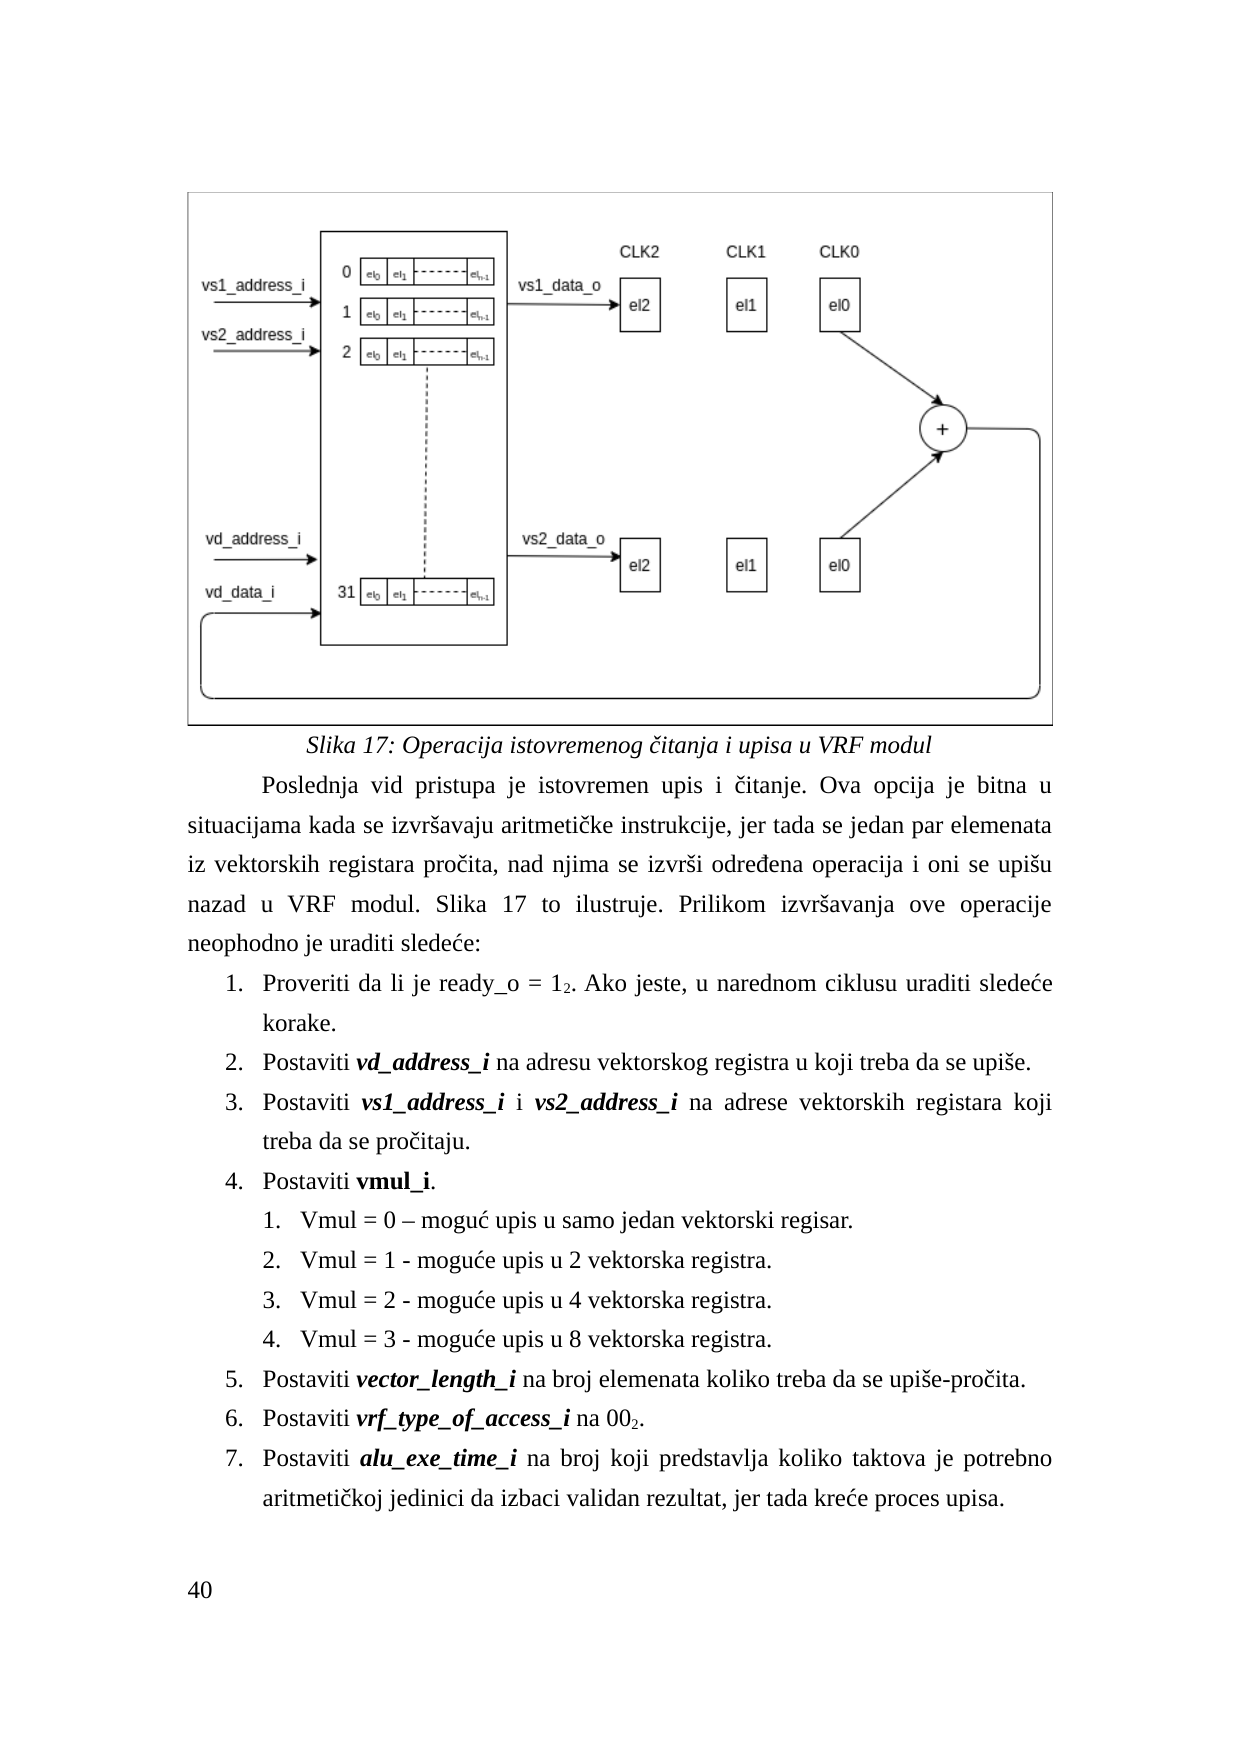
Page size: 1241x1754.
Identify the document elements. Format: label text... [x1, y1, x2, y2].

list Postaviti vector_length_i na broj elemenata koliko treba da se upiše-pročita. [225, 1364, 1053, 1393]
list Postaviti alu_exe_time_i na broj koji predstavlja koliko taktova je potrebno aritmetičkoj jedinici da izbaci validan rezultat, jer tada kreće proces upisa. [225, 1443, 1053, 1511]
list Postaviti vs1_address_i i vs2_address_i na adrese vektorskih registara koji treba da se pročitaju. [225, 1087, 1053, 1155]
list Postaviti vmul_i. [225, 1166, 1053, 1195]
list Proveriti da li je ready_o = 12. Ako jeste, u narednom ciklusu uraditi sledeće korake. [225, 968, 1053, 1036]
text Poslednja vid pristupa je istovremen upis i čitanje. Ova opcija je bitna u situacijama kada se izvršavaju aritmetičke instrukcije, jer tada se jedan par elemenata iz vektorskih registara pročita, nad njima se izvrši određena operacija i oni se upišu nazad u VRF modul. Slika 17 to ilustruje. Prilikom izvršavanja ove operacije neophodno je uraditi sledeće: [187, 759, 1053, 957]
list Postaviti vrf_type_of_access_i na 002. [225, 1403, 1053, 1432]
text Slika 17: Operacija istovremenog čitanja i upisa u VRF modul [187, 726, 1053, 759]
list Vmul = 0 – moguć upis u samo jedan vektorski regisar. [262, 1206, 1053, 1234]
text [187, 179, 1053, 192]
picture [187, 192, 1053, 726]
list Vmul = 1 - moguće upis u 2 vektorska registra. [262, 1245, 1053, 1274]
list Vmul = 3 - moguće upis u 8 vektorska registra. [262, 1324, 1053, 1353]
list Vmul = 2 - moguće upis u 4 vektorska registra. [262, 1285, 1053, 1313]
list Postaviti vd_address_i na adresu vektorskog registra u koji treba da se upiše. [225, 1047, 1053, 1076]
